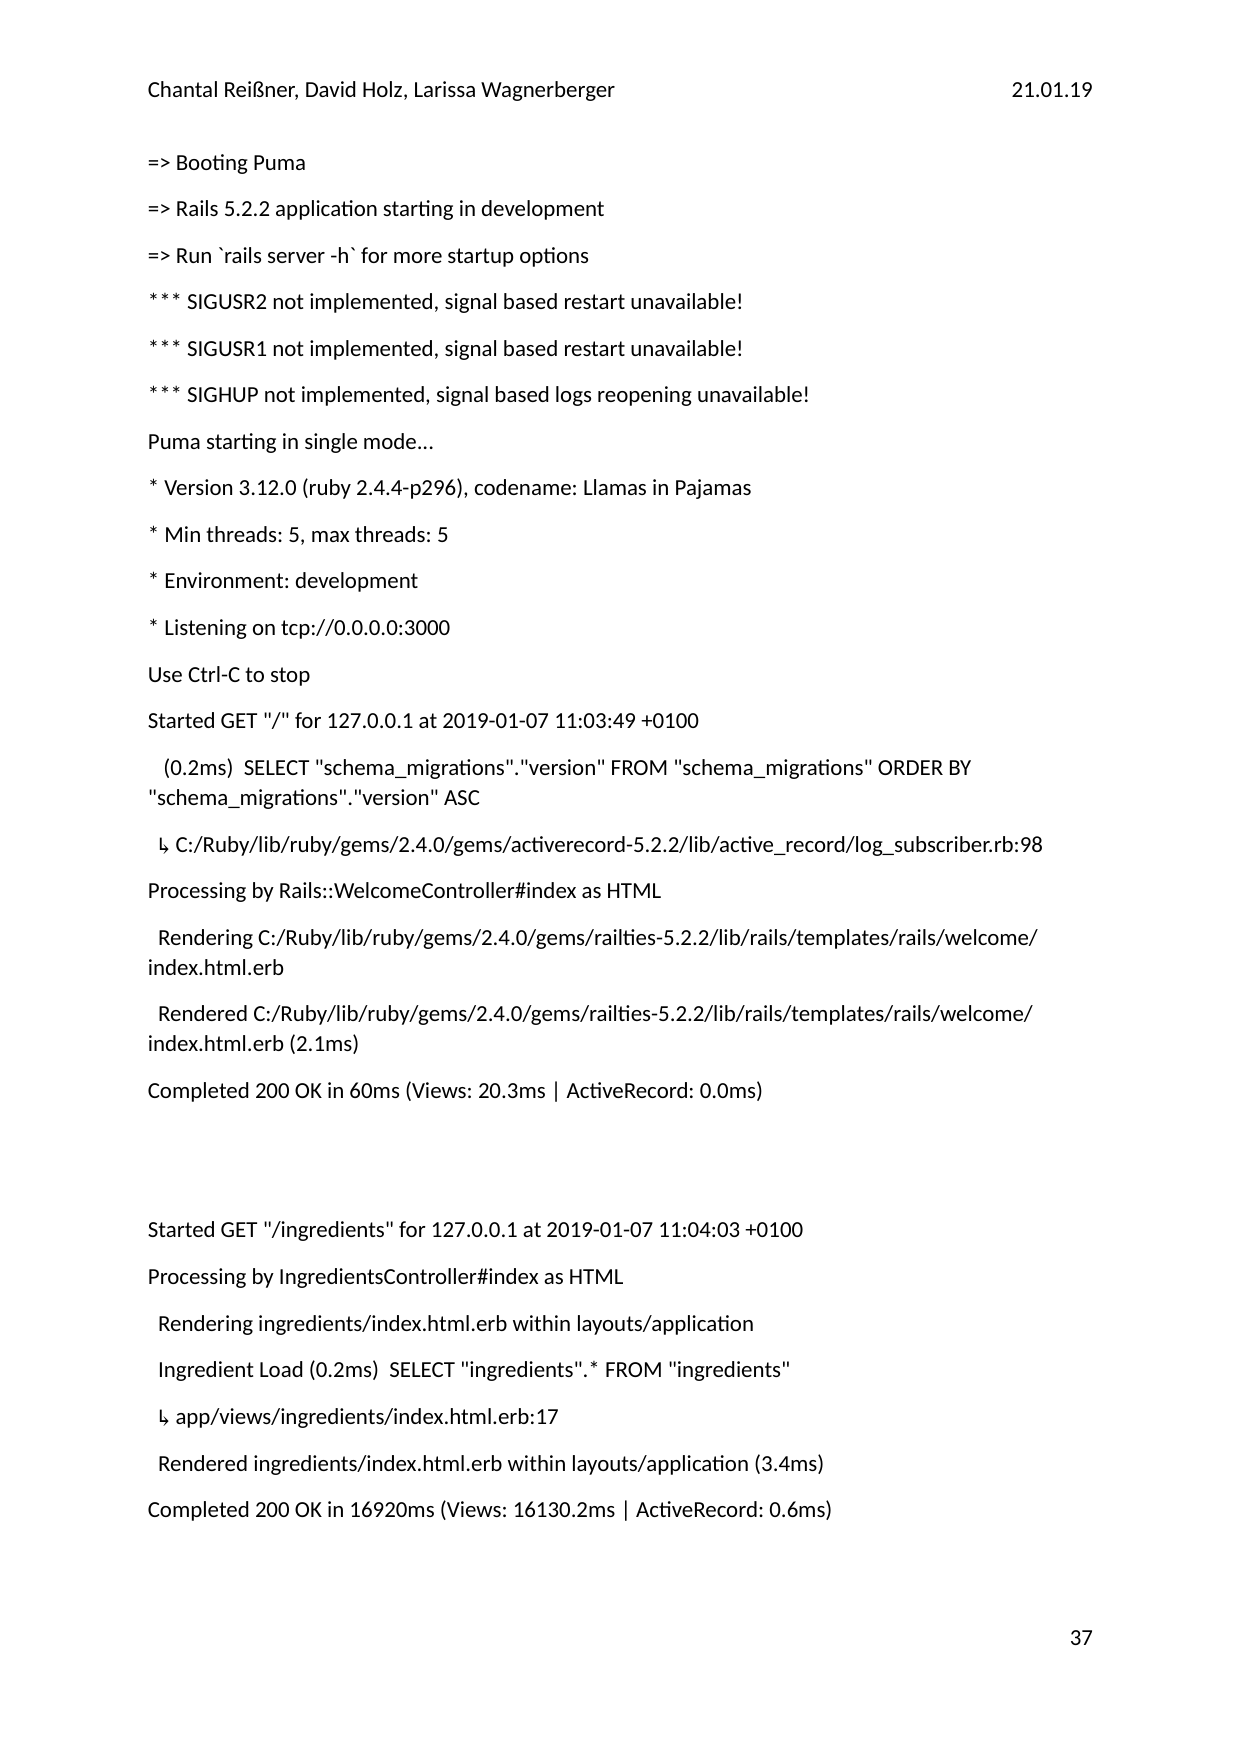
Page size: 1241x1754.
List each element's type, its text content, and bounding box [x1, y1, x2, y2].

text *** SIGHUP not implemented, signal based logs reopening unavailable! [148, 380, 1093, 408]
text * Version 3.12.0 (ruby 2.4.4-p296), codename: Llamas in Pajamas [148, 473, 1093, 502]
text Completed 200 OK in 60ms (Views: 20.3ms | ActiveRecord: 0.0ms) [148, 1076, 1093, 1104]
text => Run `rails server -h` for more startup options [148, 241, 1093, 269]
text Completed 200 OK in 16920ms (Views: 16130.2ms | ActiveRecord: 0.6ms) [148, 1496, 1093, 1523]
text ↳ C:/Ruby/lib/ruby/gems/2.4.0/gems/activerecord-5.2.2/lib/active_record/log_subscriber.rb:98 [148, 829, 1093, 858]
text Use Ctrl-C to stop [148, 660, 1093, 688]
text (0.2ms) SELECT "schema_migrations"."version" FROM "schema_migrations" ORDER BY "schema_migrations"."version" ASC [148, 753, 1093, 811]
text *** SIGUSR2 not implemented, signal based restart unavailable! [148, 287, 1093, 315]
text * Environment: development [148, 567, 1093, 595]
text * Listening on tcp://0.0.0.0:3000 [148, 613, 1093, 641]
text Ingredient Load (0.2ms) SELECT "ingredients".* FROM "ingredients" [148, 1355, 1093, 1383]
text ↳ app/views/ingredients/index.html.erb:17 [148, 1402, 1093, 1430]
text Rendering ingredients/index.html.erb within layouts/application [148, 1309, 1093, 1337]
text Processing by Rails::WelcomeController#index as HTML [148, 876, 1093, 904]
text Rendering C:/Ruby/lib/ruby/gems/2.4.0/gems/railties-5.2.2/lib/rails/templates/rails/welcome/index.html.erb [148, 923, 1093, 981]
text Puma starting in single mode... [148, 427, 1093, 455]
text *** SIGUSR1 not implemented, signal based restart unavailable! [148, 334, 1093, 362]
text * Min threads: 5, max threads: 5 [148, 520, 1093, 548]
text => Booting Puma [148, 148, 1093, 176]
text Processing by IngredientsController#index as HTML [148, 1262, 1093, 1290]
text Rendered C:/Ruby/lib/ruby/gems/2.4.0/gems/railties-5.2.2/lib/rails/templates/rails/welcome/index.html.erb (2.1ms) [148, 999, 1093, 1057]
text Started GET "/" for 127.0.0.1 at 2019-01-07 11:03:49 +0100 [148, 706, 1093, 734]
text Rendered ingredients/index.html.erb within layouts/application (3.4ms) [148, 1449, 1093, 1477]
text Started GET "/ingredients" for 127.0.0.1 at 2019-01-07 11:04:03 +0100 [148, 1216, 1093, 1244]
text => Rails 5.2.2 application starting in development [148, 194, 1093, 222]
